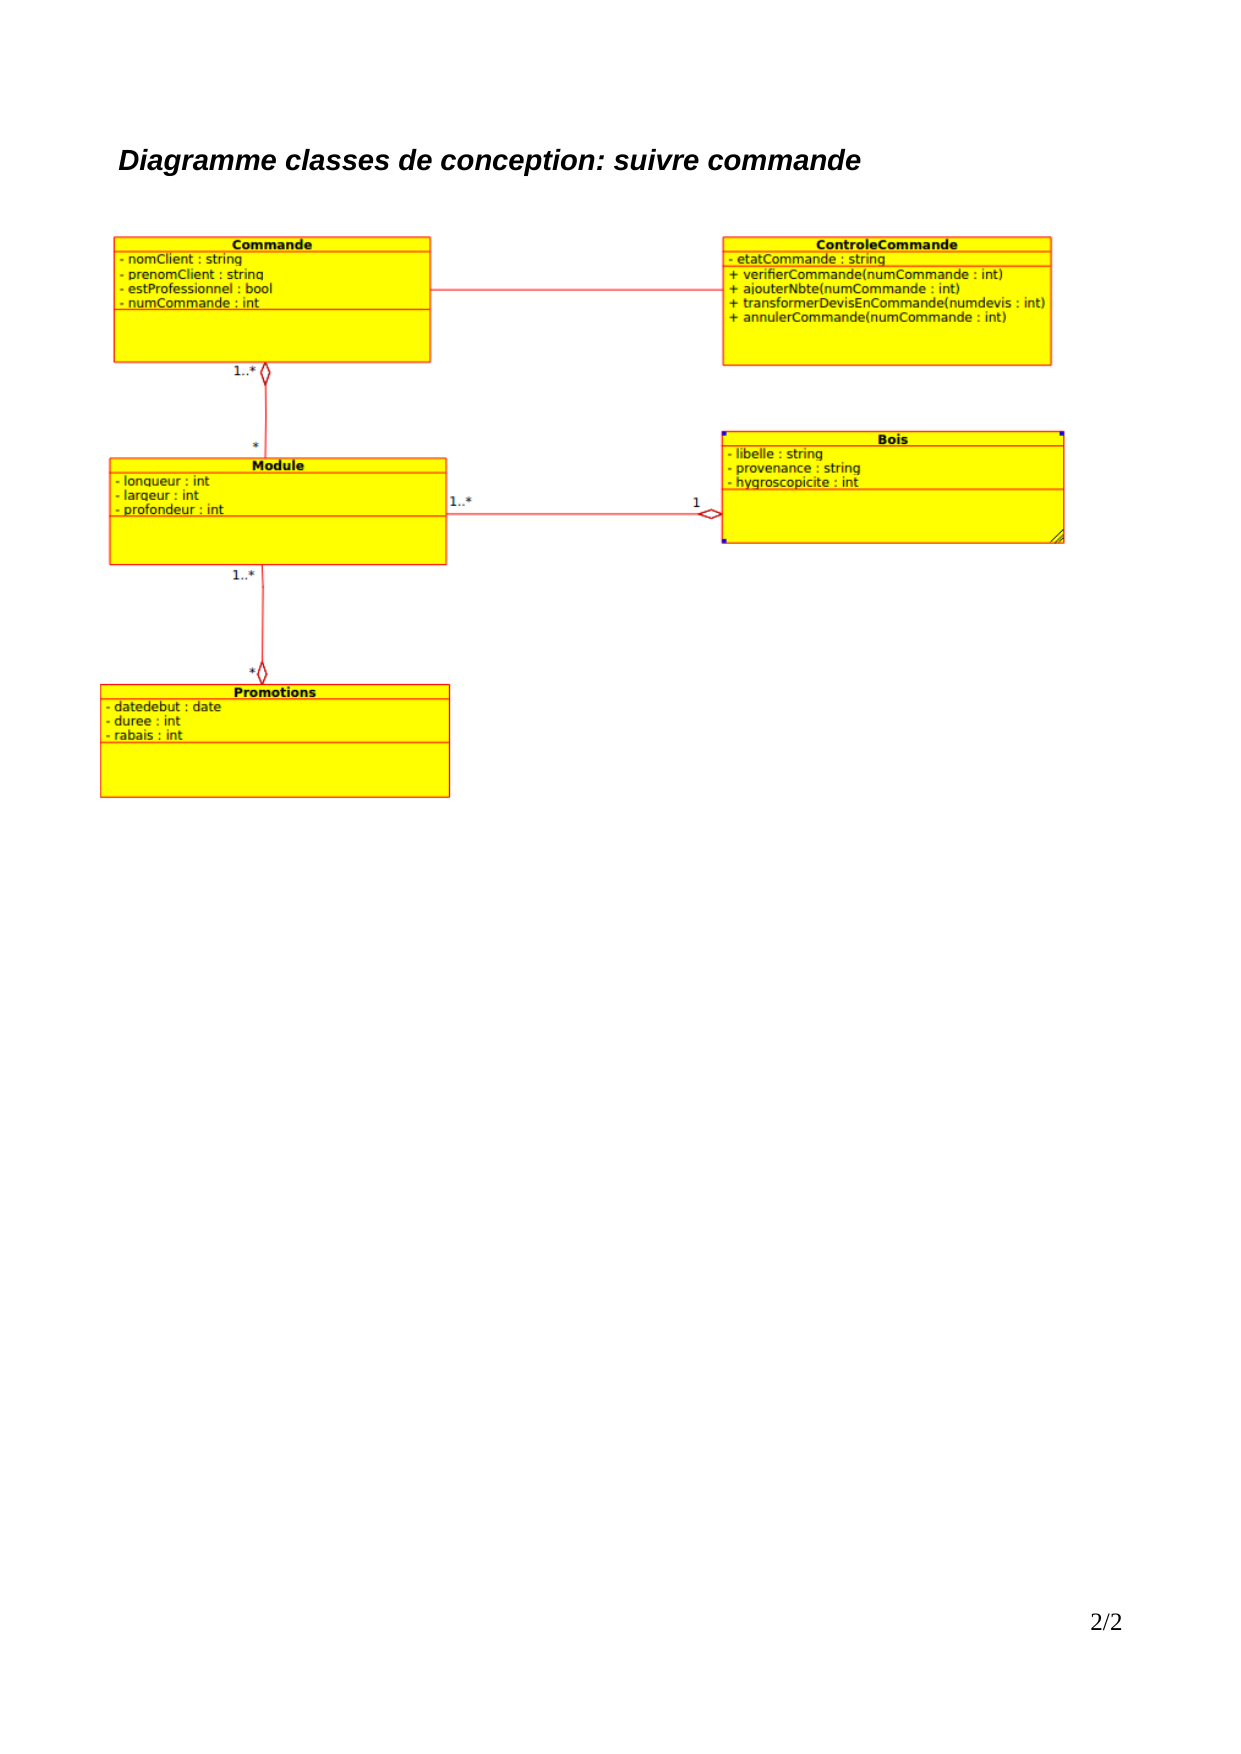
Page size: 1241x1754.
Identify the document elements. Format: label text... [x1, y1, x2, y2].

subtitle Diagramme classes de conception: suivre commande [118, 143, 1122, 177]
picture [100, 234, 1067, 804]
